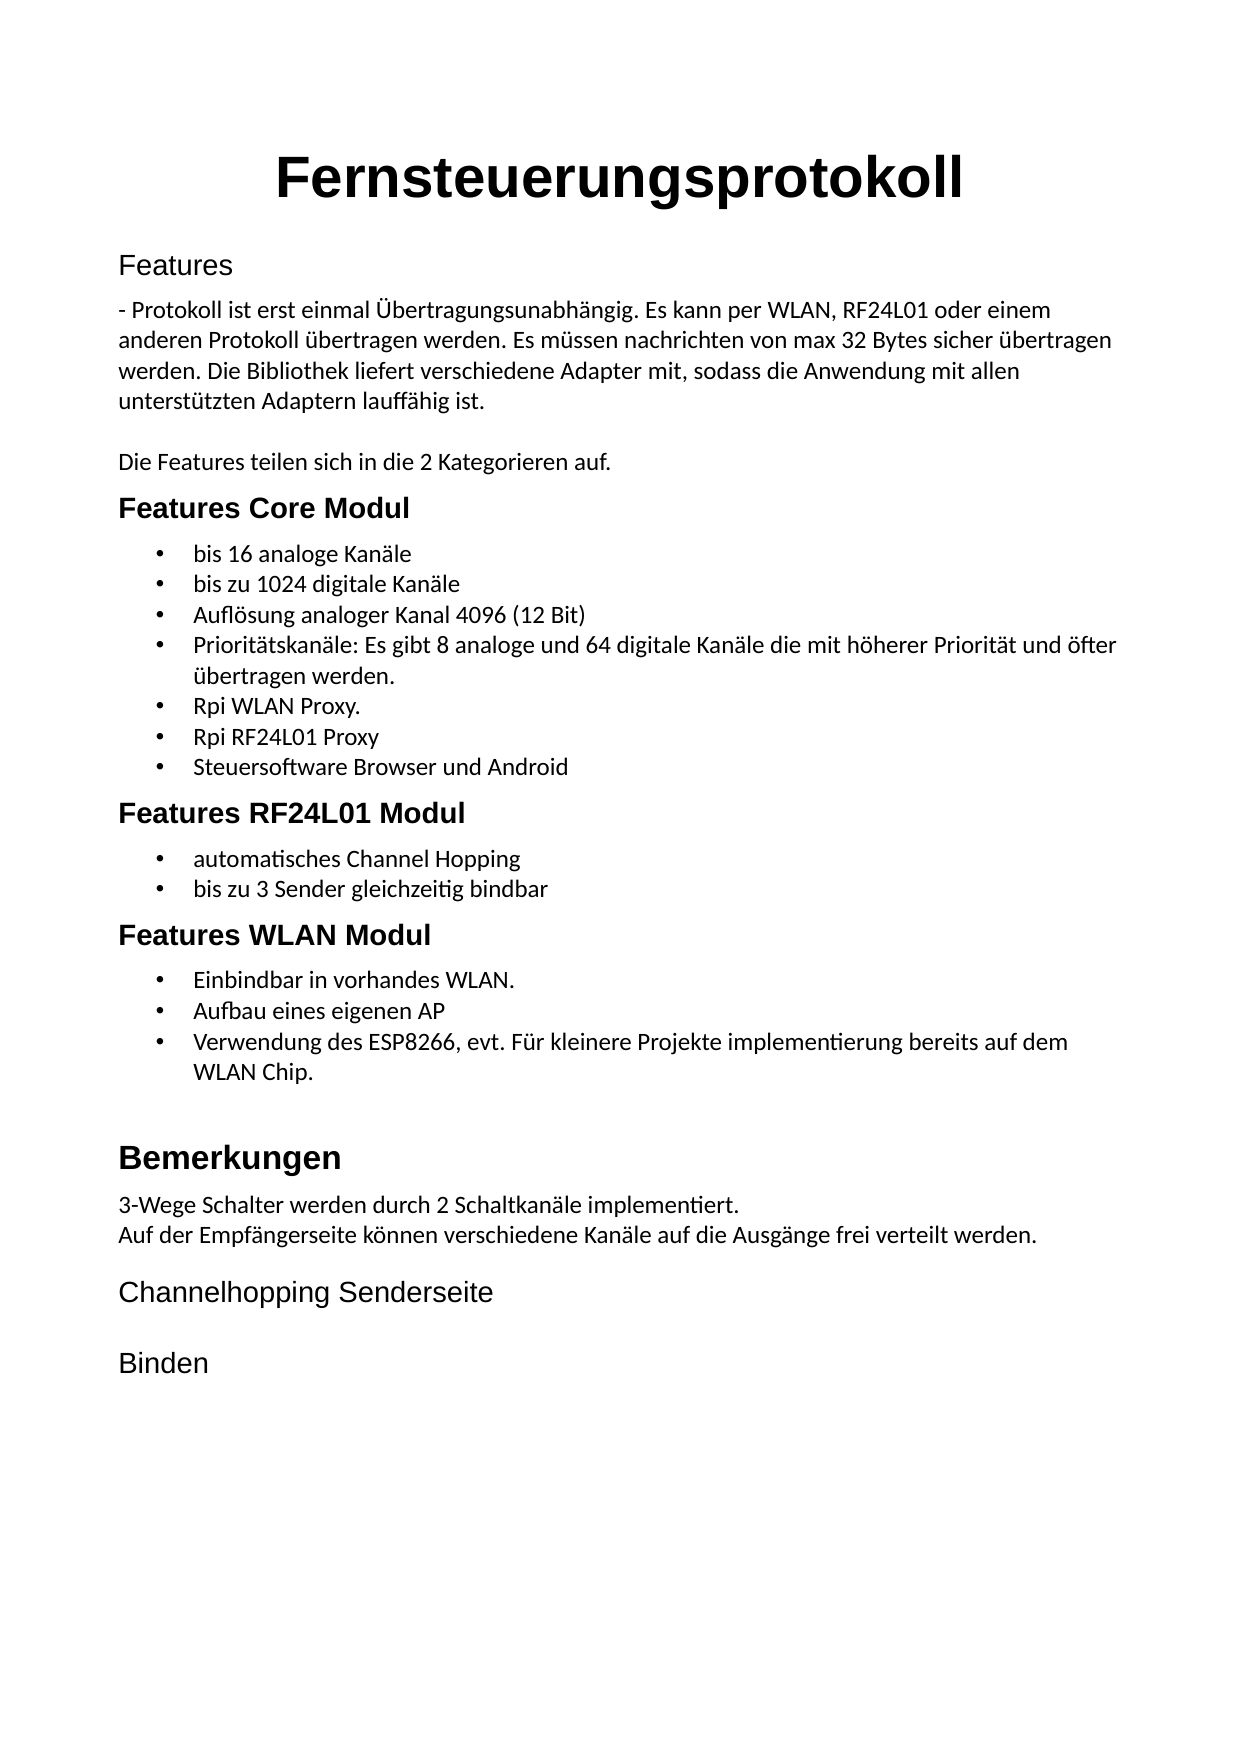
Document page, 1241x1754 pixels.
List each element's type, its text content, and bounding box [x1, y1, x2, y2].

list bis zu 1024 digitale Kanäle [156, 568, 1122, 599]
subtitle Features RF24L01 Modul [118, 796, 1122, 830]
text Auf der Empfängerseite können verschiedene Kanäle auf die Ausgänge frei verteilt werden. [118, 1220, 1122, 1250]
subtitle Features [118, 248, 1122, 281]
list Steuersoftware Browser und Android [156, 751, 1122, 782]
subtitle Binden [118, 1346, 1122, 1380]
text 3-Wege Schalter werden durch 2 Schaltkanäle implementiert. [118, 1189, 1122, 1220]
list Rpi RF24L01 Proxy [156, 721, 1122, 751]
subtitle Features WLAN Modul [118, 918, 1122, 952]
subtitle Features Core Modul [118, 491, 1122, 525]
subtitle Channelhopping Senderseite [118, 1275, 1122, 1309]
list Verwendung des ESP8266, evt. Für kleinere Projekte implementierung bereits auf dem WLAN Chip. [156, 1026, 1122, 1087]
list Auflösung analoger Kanal 4096 (12 Bit) [156, 599, 1122, 629]
list bis zu 3 Sender gleichzeitig bindbar [156, 873, 1122, 904]
list automatisches Channel Hopping [156, 843, 1122, 873]
list Rpi WLAN Proxy. [156, 690, 1122, 721]
text Die Features teilen sich in die 2 Kategorieren auf. [118, 446, 1122, 477]
list Prioritätskanäle: Es gibt 8 analoge und 64 digitale Kanäle die mit höherer Priorität und öfter übertragen werden. [156, 629, 1122, 690]
list Aufbau eines eigenen AP [156, 995, 1122, 1026]
text - Protokoll ist erst einmal Übertragungsunabhängig. Es kann per WLAN, RF24L01 oder einem anderen Protokoll übertragen werden. Es müssen nachrichten von max 32 Bytes sicher übertragen werden. Die Bibliothek liefert verschiedene Adapter mit, sodass die Anwendung mit allen unterstützten Adaptern lauffähig ist. [118, 294, 1122, 416]
subtitle Bemerkungen [118, 1138, 1122, 1177]
title Fernsteuerungsprotokoll [118, 143, 1122, 210]
list Einbindbar in vorhandes WLAN. [156, 964, 1122, 995]
list bis 16 analoge Kanäle [156, 538, 1122, 568]
